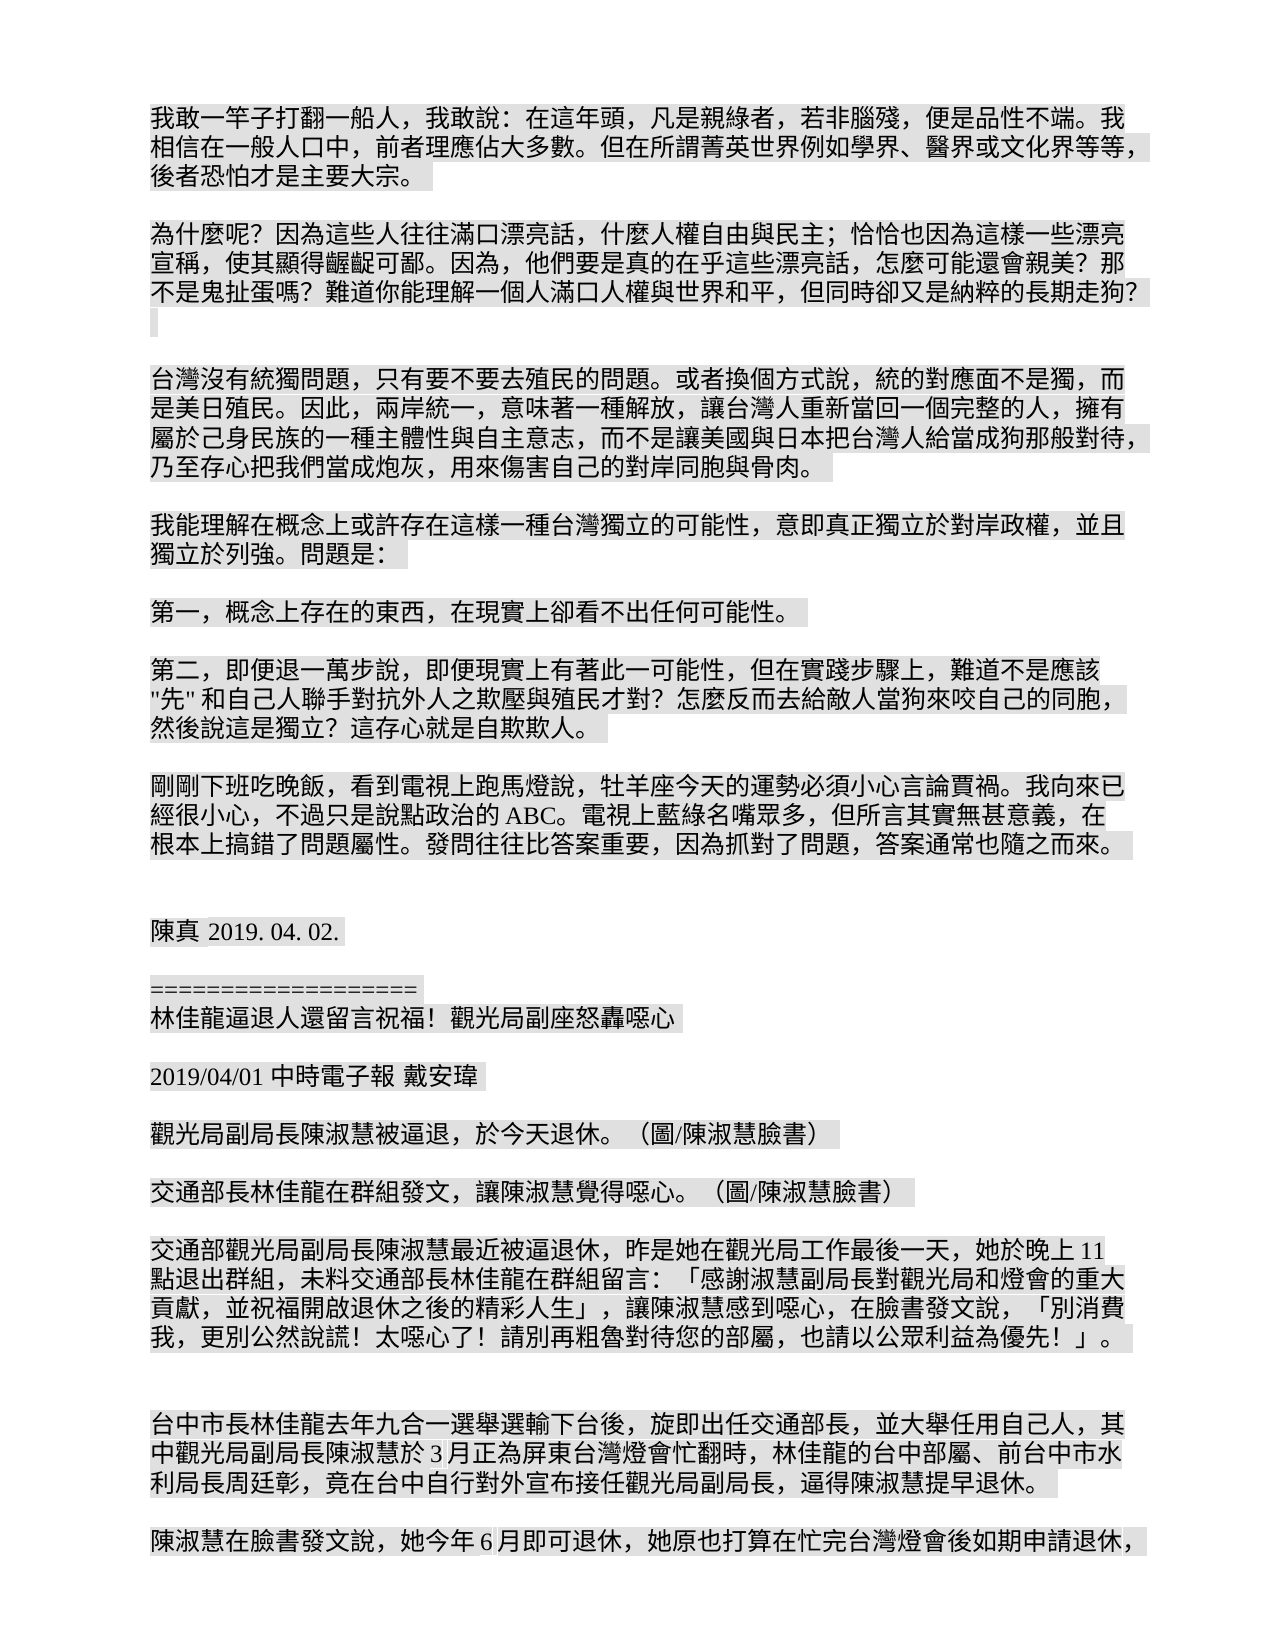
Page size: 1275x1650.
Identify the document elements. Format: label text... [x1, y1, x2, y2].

text (續) 在過去，我們反國民黨，對抗蔣家，但我們不可能去對抗人渣黨，為什麼呢？因為沒有人會想要去對抗一群蟑螂和寄生蟲，也不會有人想要跟蛆或跟狗打架，為什麼呢？因為完全不對等。 而且，你也不可能會想要去 "探討" 蟑螂的想法，因為那沒有意義。我們會想要去理解比方說蔣家在那個年代究竟有著何種思維理念，但是蟑螂就只是蟑螂，就如同沒有人會想要去探討一群詐騙集團究竟有何理念一樣。歹徒人渣日思夜想每一個舉動圖謀的就是錢，就是利益與權力，除此之外，不會有任何想法可言。一切所謂理想，對歹徒而言，只是斂財奪權的手段與工具。如果你無法理解這一點，那意味著你對島內政治其實一無所知，要不就是故意裝蒜。 我實在很不想要侮辱狗，但是各位應該懂得中文之微妙，應該能明白當我們說走狗時，對狗並無絲毫不敬之意。就如我最近的一篇有關委內瑞拉的翻譯文章中所說，CIA在全世界各地有系統地培植了各方走狗、各種 "太陽花"，以製造對手內部之動亂。這些人渣與走狗，不會是也不該是我們的議論對象。 或者說，唯有當我們把這些綠色寄生物給放在一種應有的概念架構下來談時，相關討論才具有意義。蛆也好，蟑螂也罷，這些生物 "本身" 不會有任何意義，牠們從來都不會是也不該是我們的思維目標與行為對象。 蔣家再怎麼獨裁，舊國民黨再怎麼腐敗，他們依舊具有相當的主體性，相當程度上獨立於列強之外，因之也成為一種有意義的回應對象，但人渣黨不是。李敖曾經說，"必要時，只好連狗也一起打"。這話沒錯。但在你打擊走狗的同時，你應當理解走狗與蟑螂絕不會是你的對應目標，否則你只是在做賤自己。 我敢一竿子打翻一船人，我敢說：在這年頭，凡是親綠者，若非腦殘，便是品性不端。我相信在一般人口中，前者理應佔大多數。但在所謂菁英世界例如學界、醫界或文化界等等，後者恐怕才是主要大宗。 為什麼呢？因為這些人往往滿口漂亮話，什麼人權自由與民主；恰恰也因為這樣一些漂亮宣稱，使其顯得齷齪可鄙。因為，他們要是真的在乎這些漂亮話，怎麼可能還會親美？那不是鬼扯蛋嗎？難道你能理解一個人滿口人權與世界和平，但同時卻又是納粹的長期走狗？ 台灣沒有統獨問題，只有要不要去殖民的問題。或者換個方式說，統的對應面不是獨，而是美日殖民。因此，兩岸統一，意味著一種解放，讓台灣人重新當回一個完整的人，擁有屬於己身民族的一種主體性與自主意志，而不是讓美國與日本把台灣人給當成狗那般對待，乃至存心把我們當成炮灰，用來傷害自己的對岸同胞與骨肉。 我能理解在概念上或許存在這樣一種台灣獨立的可能性，意即真正獨立於對岸政權，並且獨立於列強。問題是： 第一，概念上存在的東西，在現實上卻看不出任何可能性。 第二，即便退一萬步說，即便現實上有著此一可能性，但在實踐步驟上，難道不是應該 "先" 和自己人聯手對抗外人之欺壓與殖民才對？怎麼反而去給敵人當狗來咬自己的同胞，然後說這是獨立？這存心就是自欺欺人。 剛剛下班吃晚飯，看到電視上跑馬燈說，牡羊座今天的運勢必須小心言論賈禍。我向來已經很小心，不過只是說點政治的ABC。電視上藍綠名嘴眾多，但所言其實無甚意義，在根本上搞錯了問題屬性。發問往往比答案重要，因為抓對了問題，答案通常也隨之而來。 陳真 2019. 04. 02. =================== 林佳龍逼退人還留言祝福！觀光局副座怒轟噁心 2019/04/01 中時電子報 戴安瑋 觀光局副局長陳淑慧被逼退，於今天退休。（圖/陳淑慧臉書） 交通部長林佳龍在群組發文，讓陳淑慧覺得噁心。（圖/陳淑慧臉書） 交通部觀光局副局長陳淑慧最近被逼退休，昨是她在觀光局工作最後一天，她於晚上11點退出群組，未料交通部長林佳龍在群組留言：「感謝淑慧副局長對觀光局和燈會的重大貢獻，並祝福開啟退休之後的精彩人生」，讓陳淑慧感到噁心，在臉書發文說，「別消費我，更別公然說謊！太噁心了！請別再粗魯對待您的部屬，也請以公眾利益為優先！」。 台中市長林佳龍去年九合一選舉選輸下台後，旋即出任交通部長，並大舉任用自己人，其中觀光局副局長陳淑慧於3月正為屏東台灣燈會忙翻時，林佳龍的台中部屬、前台中市水利局長周廷彰，竟在台中自行對外宣布接任觀光局副局長，逼得陳淑慧提早退休。 陳淑慧在臉書發文說，她今年6月即可退休，她原也打算在忙完台灣燈會後如期申請退休，沒想到竟有人為了想要她的位子，搶著3月對外宣布接任同時，她也被通知調任交通部參事，她婉拒後，也因無法等她6月退休，加上有人要位子(公務員退休法定3個月前申請，但長官說了算，3天就可以快快辦)，讓她提早退休，她都不在乎津貼了。 昨天是她公務生涯最後一天，她於昨天下午11點多退出觀光局群組，未料交通部長林佳龍竟在群組留言說，「感謝淑慧副局長對觀光局和燈會的重大貢獻，並祝福開啟退休之後的精彩人生」，讓她感到噁心。 她說，她「本來想安靜、但是....好噁心呀！我是真性情之人，口不喜說惡言，也不會虛情假意，但也別消費我，更別公然說謊！太噁心了！請別再粗魯對待您的部屬，也請以公眾利益為優先！」。 文章來源：陳淑慧臉書 [150, 75, 1125, 1556]
